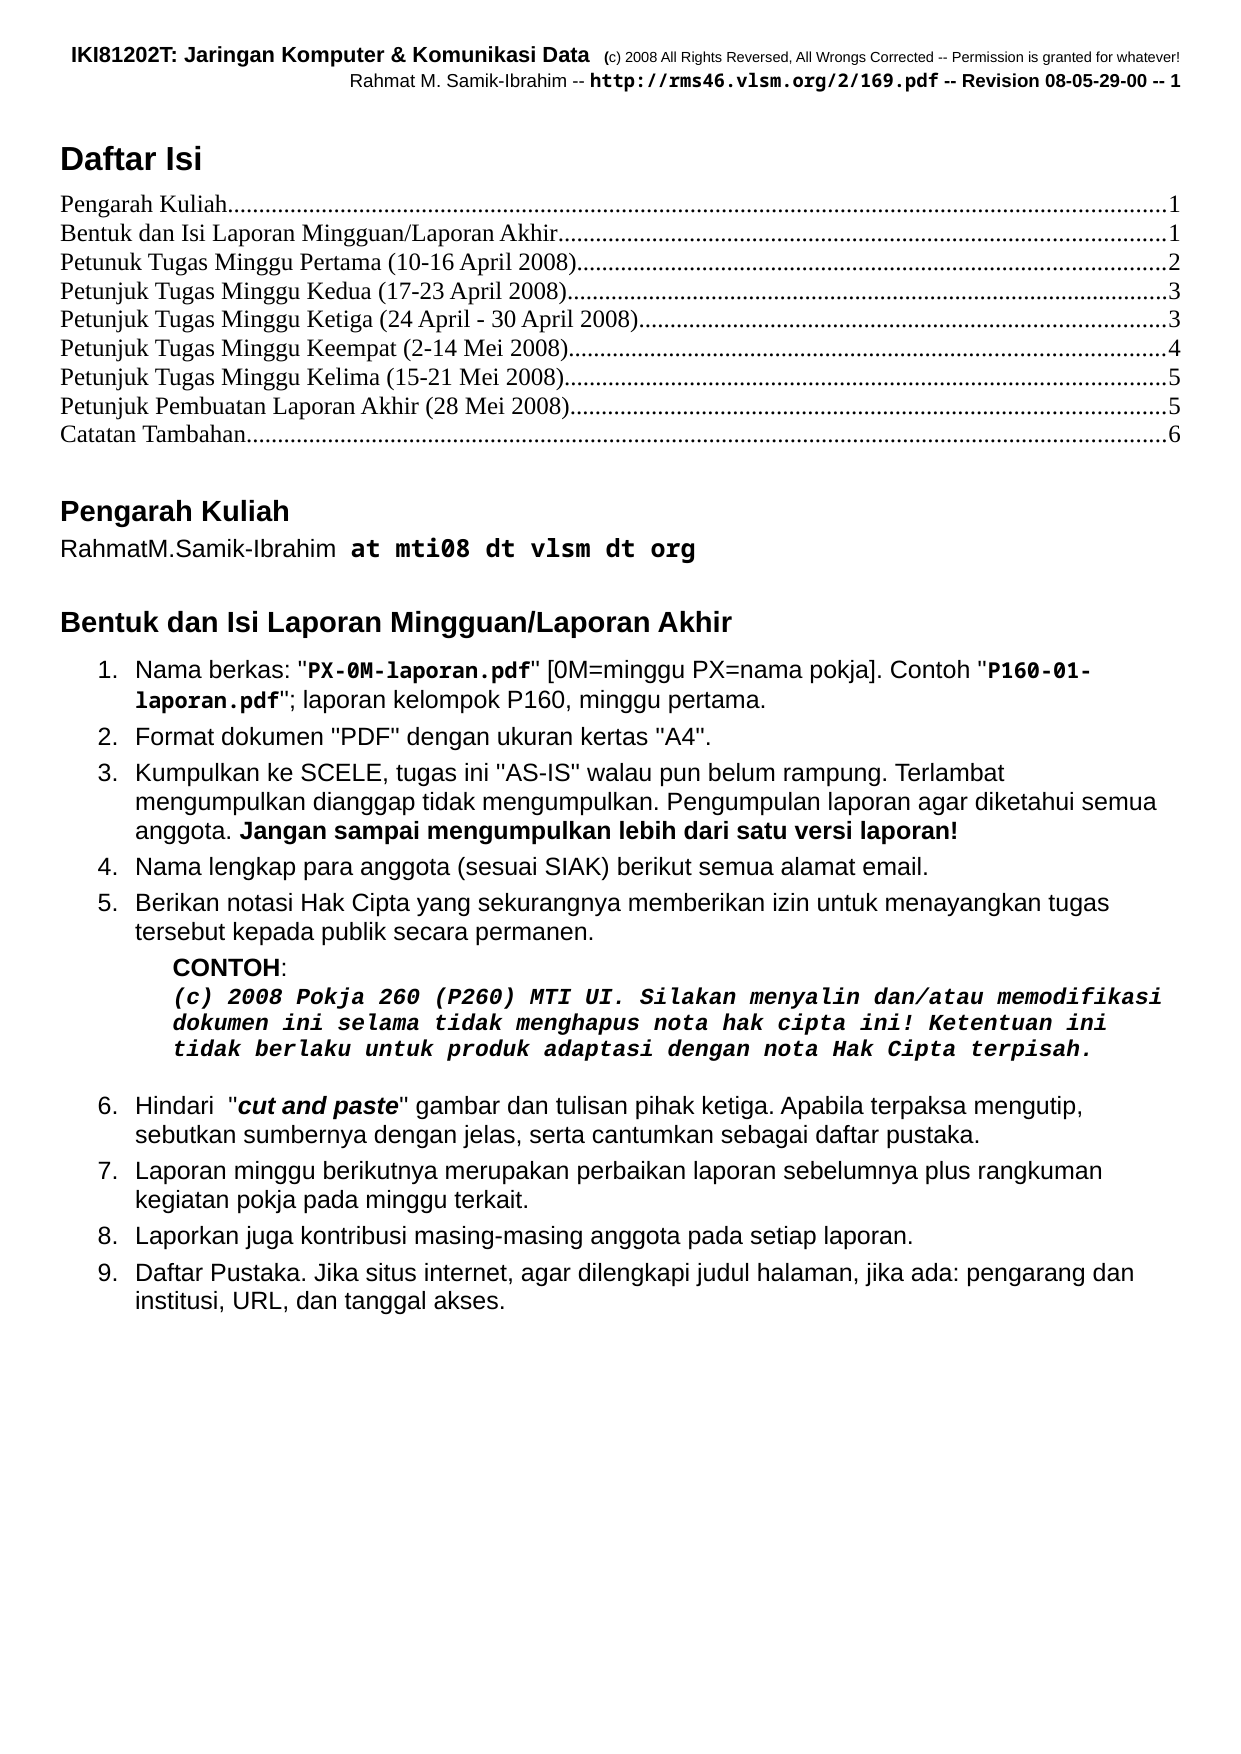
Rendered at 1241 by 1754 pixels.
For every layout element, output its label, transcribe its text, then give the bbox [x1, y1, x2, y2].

list Laporkan juga kontribusi masing-masing anggota pada setiap laporan. [97, 1221, 1181, 1250]
list Hindari ''cut and paste'' gambar dan tulisan pihak ketiga. Apabila terpaksa mengutip, sebutkan sumbernya dengan jelas, serta cantumkan sebagai daftar pustaka. [97, 1091, 1181, 1149]
text Bentuk dan Isi Laporan Mingguan/Laporan Akhir 1 [60, 218, 1181, 247]
text Catatan Tambahan 6 [60, 419, 1181, 448]
subtitle Bentuk dan Isi Laporan Mingguan/Laporan Akhir [60, 605, 1181, 638]
text Petunjuk Tugas Minggu Kedua (17-23 April 2008) 3 [60, 276, 1181, 304]
list Laporan minggu berikutnya merupakan perbaikan laporan sebelumnya plus rangkuman kegiatan pokja pada minggu terkait. [97, 1156, 1181, 1214]
subtitle Pengarah Kuliah [60, 494, 1181, 527]
text RahmatM.Samik-Ibrahim at mti08 dt vlsm dt org [60, 530, 1181, 564]
list (c) 2008 Pokja 260 (P260) MTI UI. Silakan menyalin dan/atau memodifikasi dokumen ini selama tidak menghapus nota hak cipta ini! Ketentuan ini tidak berlaku untuk produk adaptasi dengan nota Hak Cipta terpisah. [135, 985, 1181, 1063]
list CONTOH: [135, 953, 1181, 982]
text Petunjuk Tugas Minggu Keempat (2-14 Mei 2008) 4 [60, 333, 1181, 362]
list Kumpulkan ke SCELE, tugas ini ''AS-IS'' walau pun belum rampung. Terlambat mengumpulkan dianggap tidak mengumpulkan. Pengumpulan laporan agar diketahui semua anggota. Jangan sampai mengumpulkan lebih dari satu versi laporan! [97, 758, 1181, 844]
list Daftar Pustaka. Jika situs internet, agar dilengkapi judul halaman, jika ada: pengarang dan institusi, URL, dan tanggal akses. [97, 1257, 1181, 1315]
text Petunjuk Tugas Minggu Ketiga (24 April - 30 April 2008) 3 [60, 304, 1181, 333]
list Berikan notasi Hak Cipta yang sekurangnya memberikan izin untuk menayangkan tugas tersebut kepada publik secara permanen. [97, 888, 1181, 946]
list Format dokumen ''PDF'' dengan ukuran kertas ''A4''. [97, 722, 1181, 751]
text Petunjuk Tugas Minggu Kelima (15-21 Mei 2008) 5 [60, 362, 1181, 391]
text Petunjuk Pembuatan Laporan Akhir (28 Mei 2008) 5 [60, 391, 1181, 419]
subtitle Daftar Isi [60, 139, 1181, 178]
text Petunuk Tugas Minggu Pertama (10-16 April 2008) 2 [60, 247, 1181, 276]
list Nama lengkap para anggota (sesuai SIAK) berikut semua alamat email. [97, 852, 1181, 881]
list Nama berkas: ''PX-0M-laporan.pdf'' [0M=minggu PX=nama pokja]. Contoh ''P160-01-laporan.pdf''; laporan kelompok P160, minggu pertama. [97, 655, 1181, 714]
text Pengarah Kuliah 1 [60, 189, 1181, 218]
